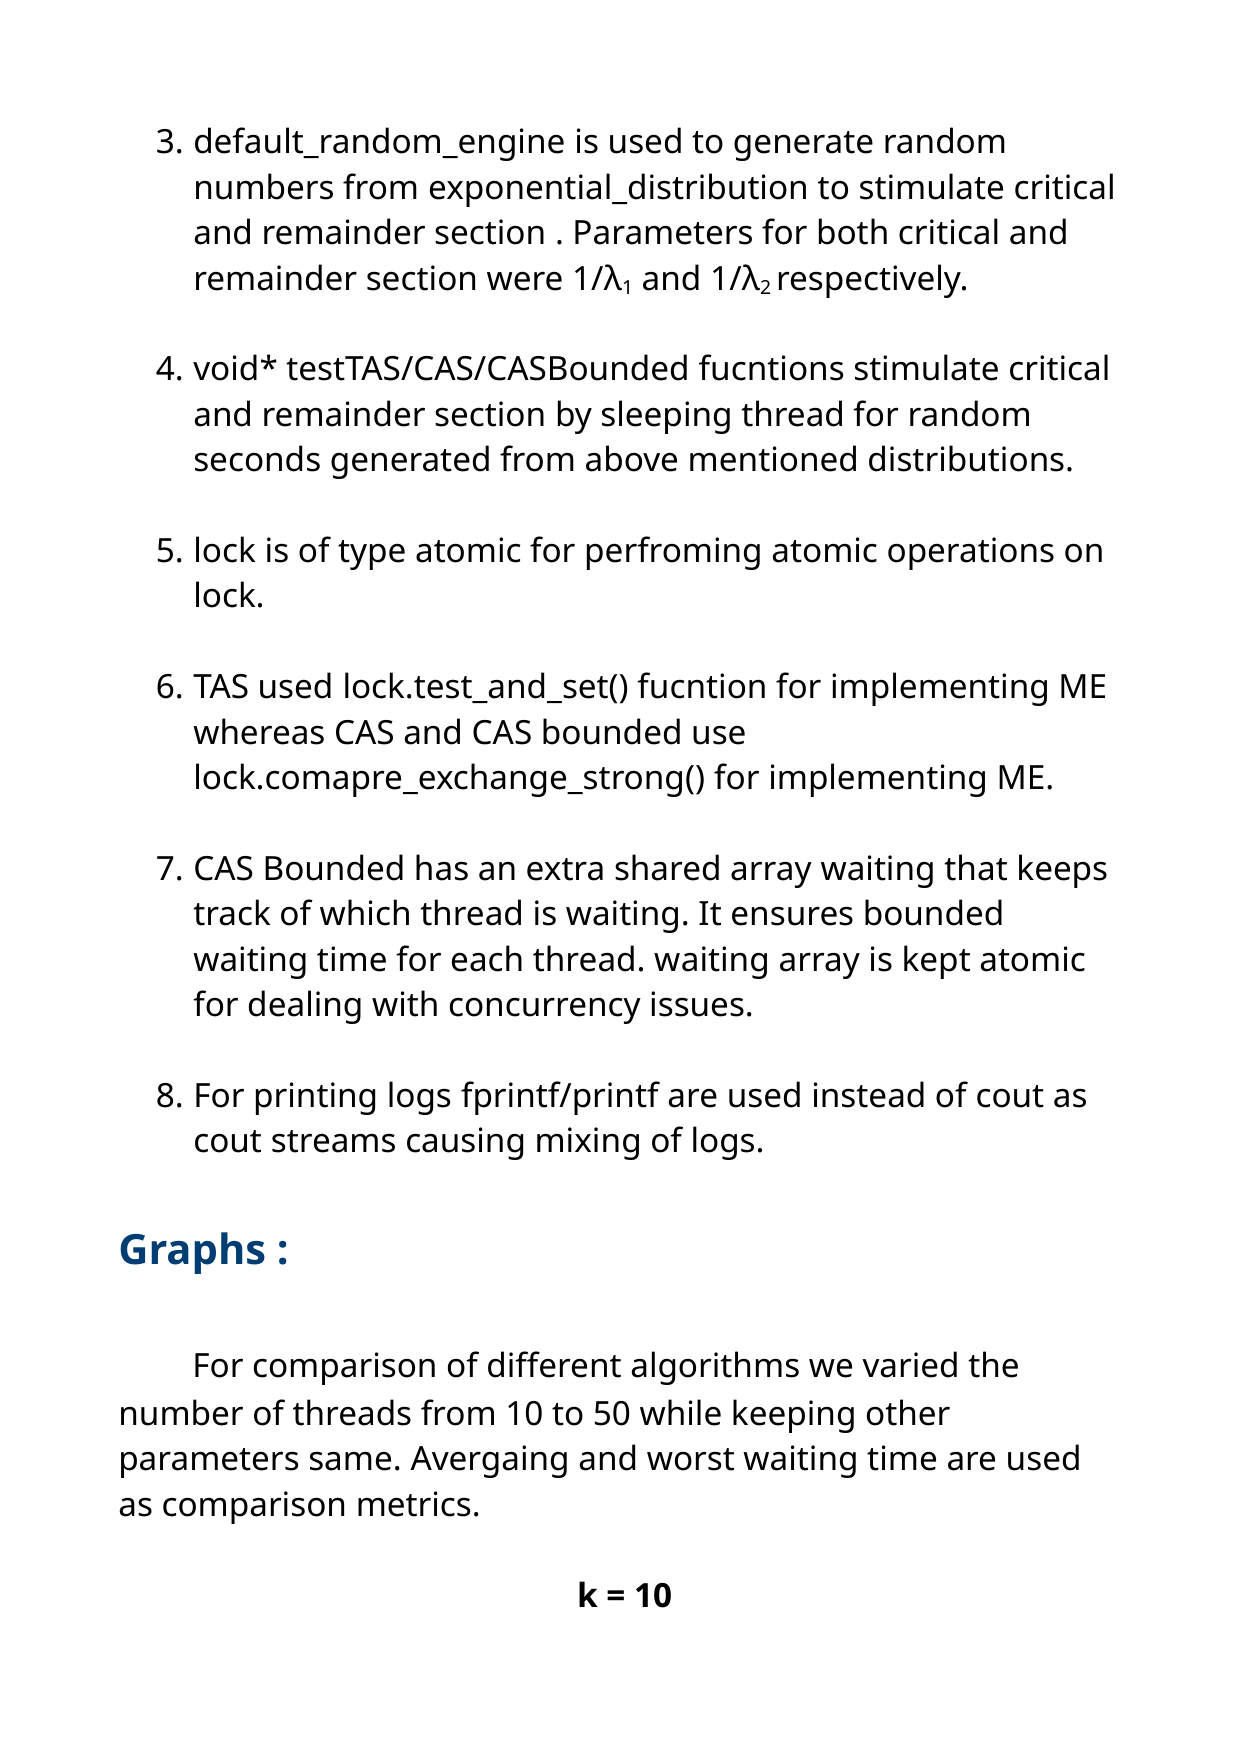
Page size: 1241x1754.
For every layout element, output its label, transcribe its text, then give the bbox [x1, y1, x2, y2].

list lock is of type atomic for perfroming atomic operations on lock. [156, 527, 1122, 618]
list CAS Bounded has an extra shared array waiting that keeps track of which thread is waiting. It ensures bounded waiting time for each thread. waiting array is kept atomic for dealing with concurrency issues. [156, 845, 1122, 1026]
text Graphs : [118, 1219, 1122, 1276]
text For comparison of different algorithms we varied the number of threads from 10 to 50 while keeping other [118, 1333, 1122, 1435]
list default_random_engine is used to generate random numbers from exponential_distribution to stimulate critical and remainder section . Parameters for both critical and remainder section were 1/λ1 and 1/λ2 respectively. [156, 118, 1122, 300]
list For printing logs fprintf/printf are used instead of cout as cout streams causing mixing of logs. [156, 1072, 1122, 1163]
list void* testTAS/CAS/CASBounded fucntions stimulate critical and remainder section by sleeping thread for random seconds generated from above mentioned distributions. [156, 345, 1122, 481]
list TAS used lock.test_and_set() fucntion for implementing ME whereas CAS and CAS bounded use lock.comapre_exchange_strong() for implementing ME. [156, 663, 1122, 799]
text k = 10 [118, 1571, 1122, 1617]
text parameters same. Avergaing and worst waiting time are used as comparison metrics. [118, 1435, 1122, 1526]
